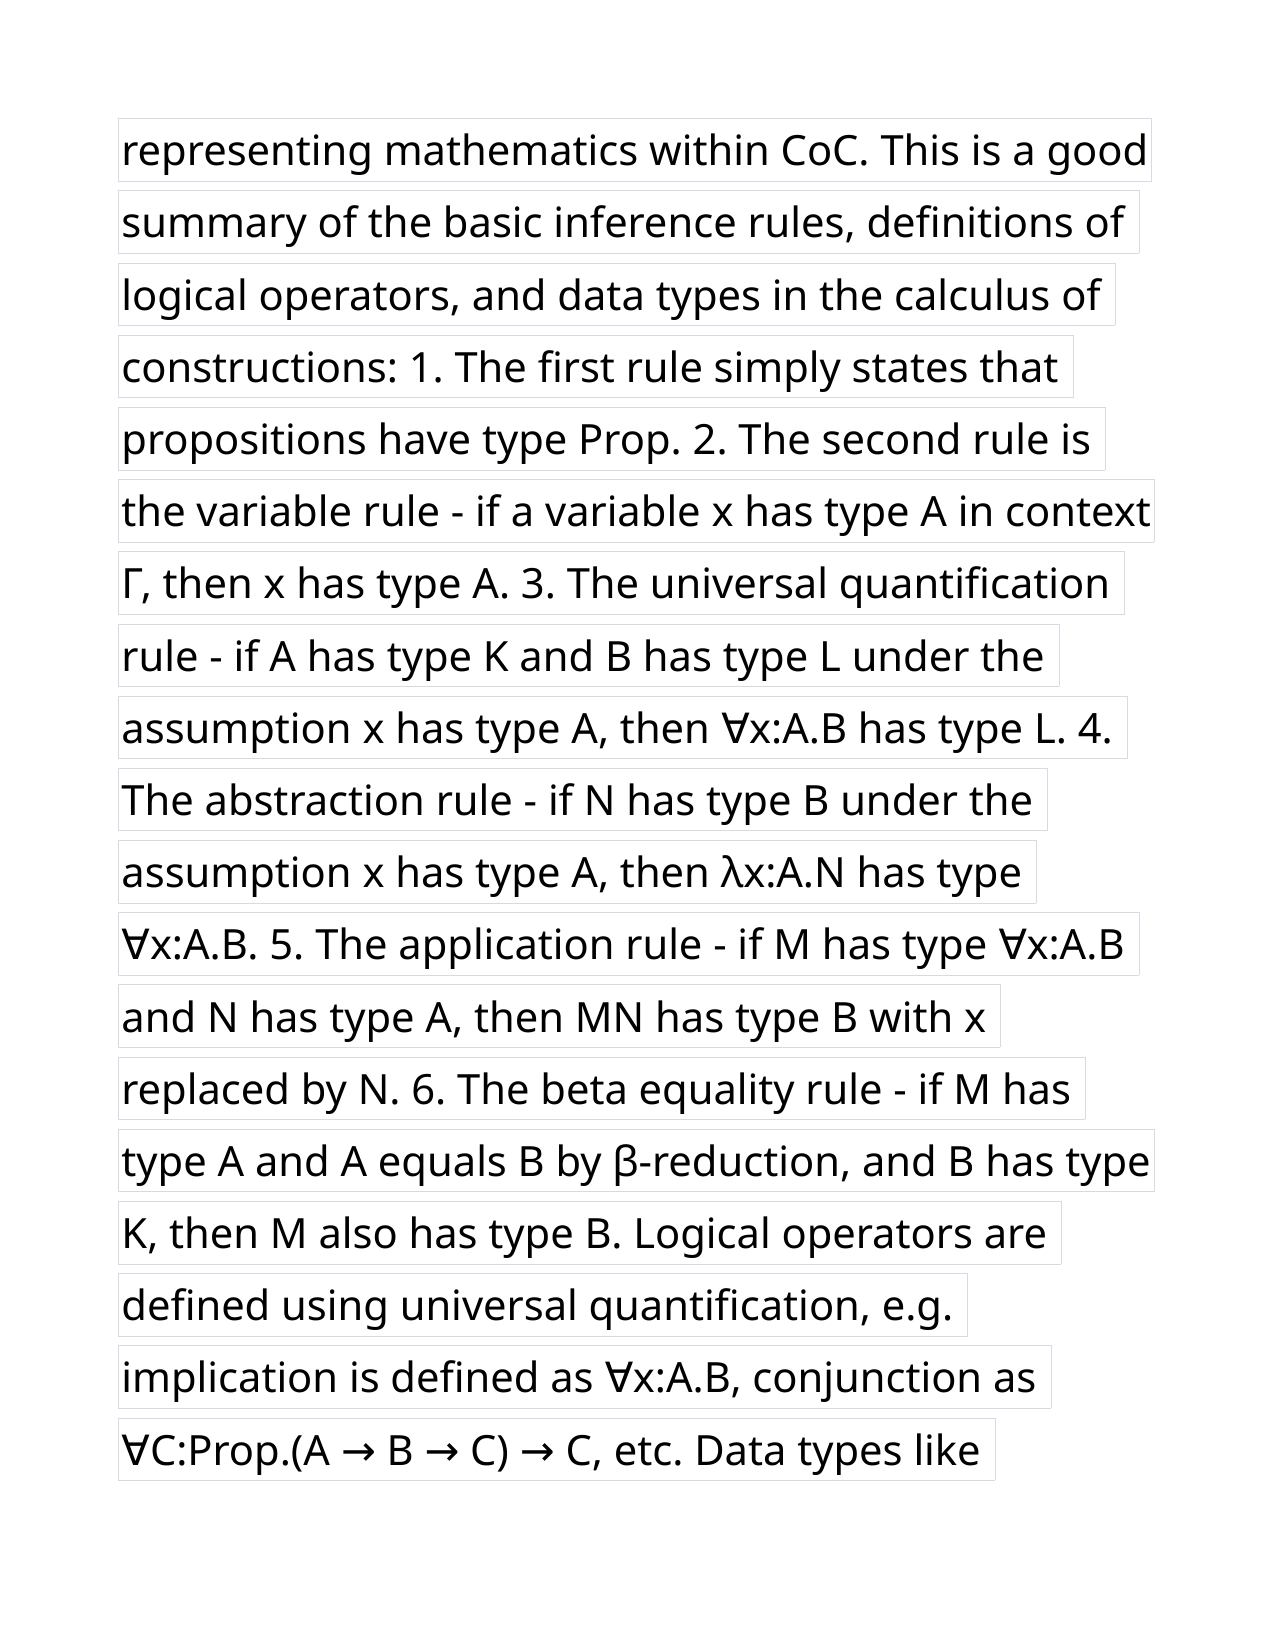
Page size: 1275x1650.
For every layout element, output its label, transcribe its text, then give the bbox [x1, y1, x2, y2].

text representing mathematics within CoC. This is a good summary of the basic inference rules, definitions of logical operators, and data types in the calculus of constructions: 1. The first rule simply states that propositions have type Prop. 2. The second rule is the variable rule - if a variable x has type A in context Γ, then x has type A. 3. The universal quantification rule - if A has type K and B has type L under the assumption x has type A, then ∀x:A.B has type L. 4. The abstraction rule - if N has type B under the assumption x has type A, then λx:A.N has type ∀x:A.B. 5. The application rule - if M has type ∀x:A.B and N has type A, then MN has type B with x replaced by N. 6. The beta equality rule - if M has type A and A equals B by β-reduction, and B has type K, then M also has type B. Logical operators are defined using universal quantification, e.g. implication is defined as ∀x:A.B, conjunction as ∀C:Prop.(A → B → C) → C, etc. Data types like [118, 118, 1157, 1480]
